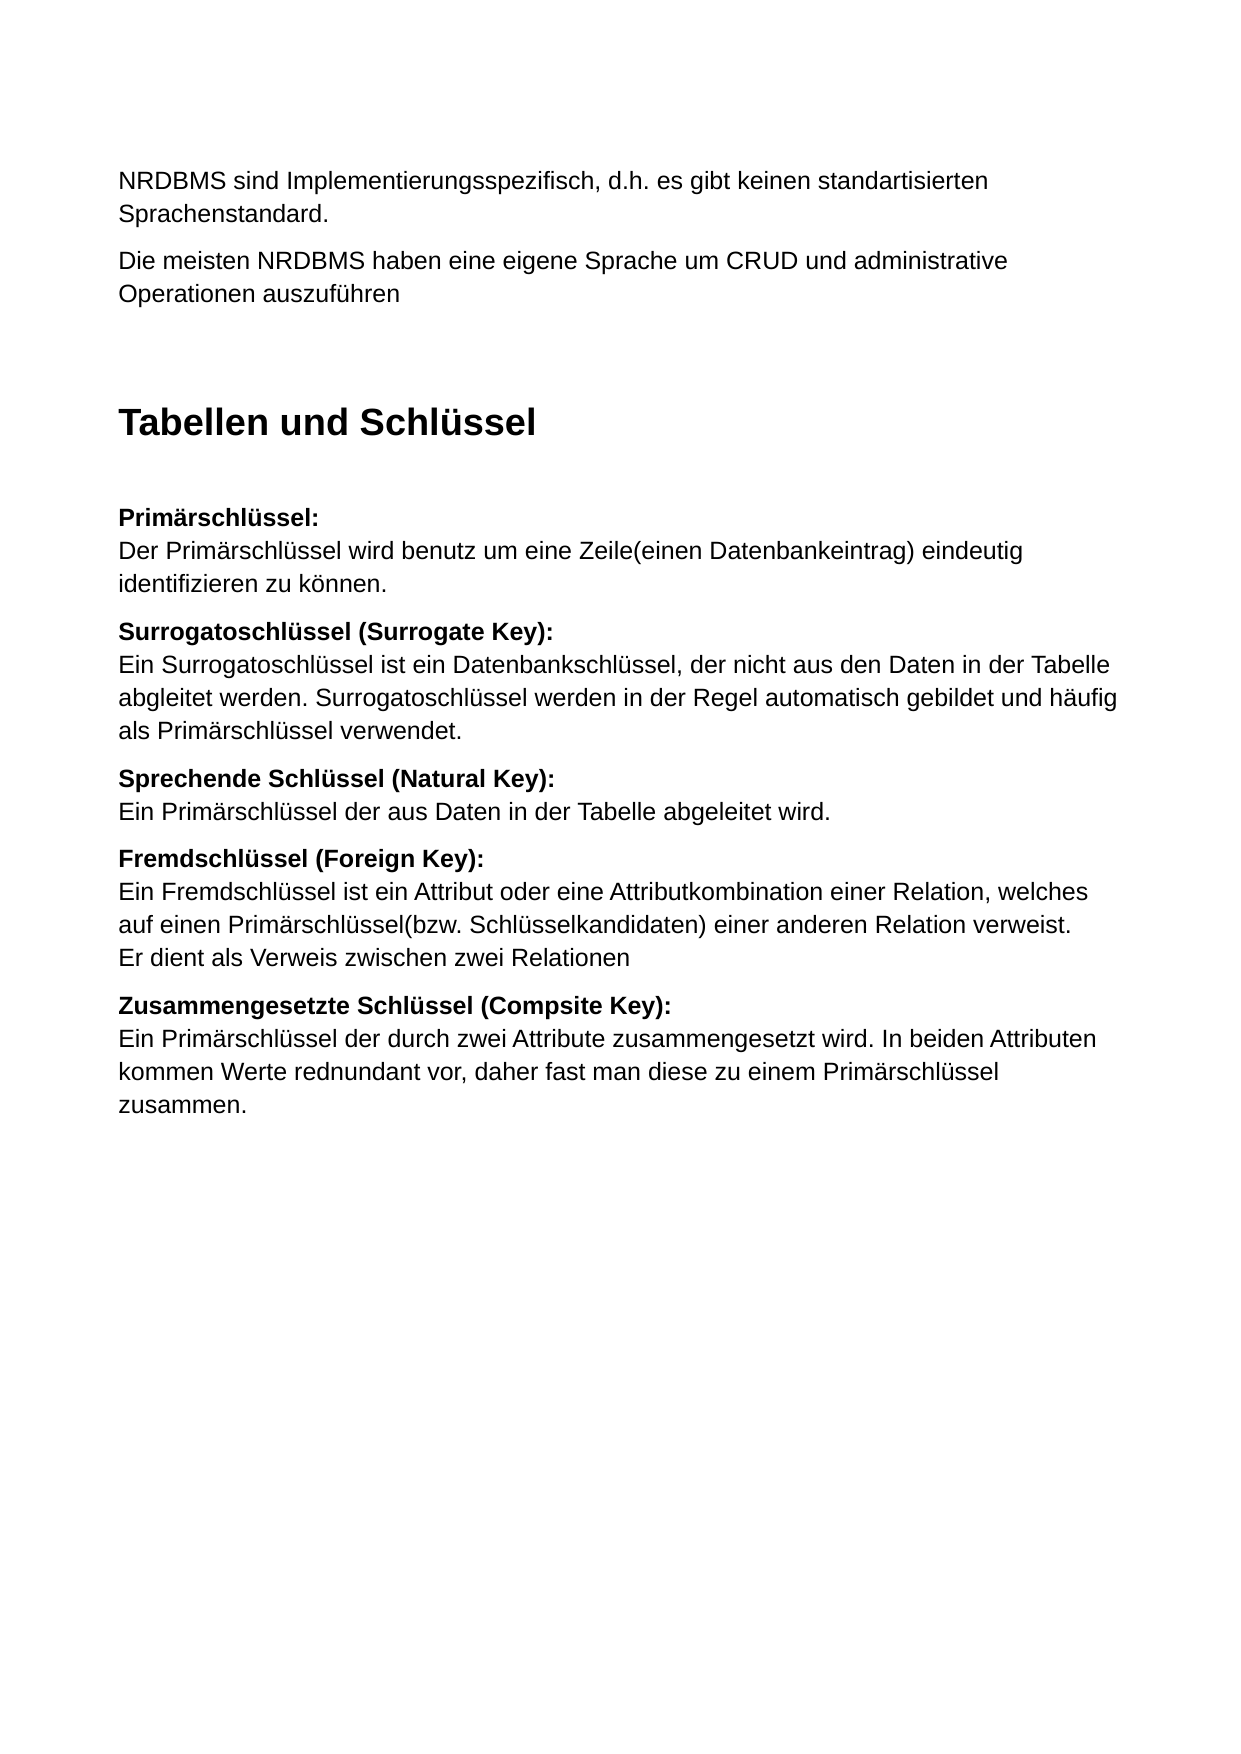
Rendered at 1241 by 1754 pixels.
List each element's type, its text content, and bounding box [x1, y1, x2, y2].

text Die meisten NRDBMS haben eine eigene Sprache um CRUD und administrative Operationen auszuführen [118, 246, 1122, 308]
text Fremdschlüssel (Foreign Key): Ein Fremdschlüssel ist ein Attribut oder eine Attributkombination einer Relation, welches auf einen Primärschlüssel(bzw. Schlüsselkandidaten) einer anderen Relation verweist. Er dient als Verweis zwischen zwei Relationen [118, 844, 1122, 972]
text Sprechende Schlüssel (Natural Key): Ein Primärschlüssel der aus Daten in der Tabelle abgeleitet wird. [118, 764, 1122, 825]
subtitle Tabellen und Schlüssel [118, 399, 1122, 443]
text NRDBMS sind Implementierungsspezifisch, d.h. es gibt keinen standartisierten Sprachenstandard. [118, 166, 1122, 227]
text Primärschlüssel: Der Primärschlüssel wird benutz um eine Zeile(einen Datenbankeintrag) eindeutig identifizieren zu können. [118, 503, 1122, 598]
text Surrogatoschlüssel (Surrogate Key): Ein Surrogatoschlüssel ist ein Datenbankschlüssel, der nicht aus den Daten in der Tabelle abgleitet werden. Surrogatoschlüssel werden in der Regel automatisch gebildet und häufig als Primärschlüssel verwendet. [118, 617, 1122, 745]
text Zusammengesetzte Schlüssel (Compsite Key): Ein Primärschlüssel der durch zwei Attribute zusammengesetzt wird. In beiden Attributen kommen Werte rednundant vor, daher fast man diese zu einem Primärschlüssel zusammen. [118, 991, 1122, 1119]
